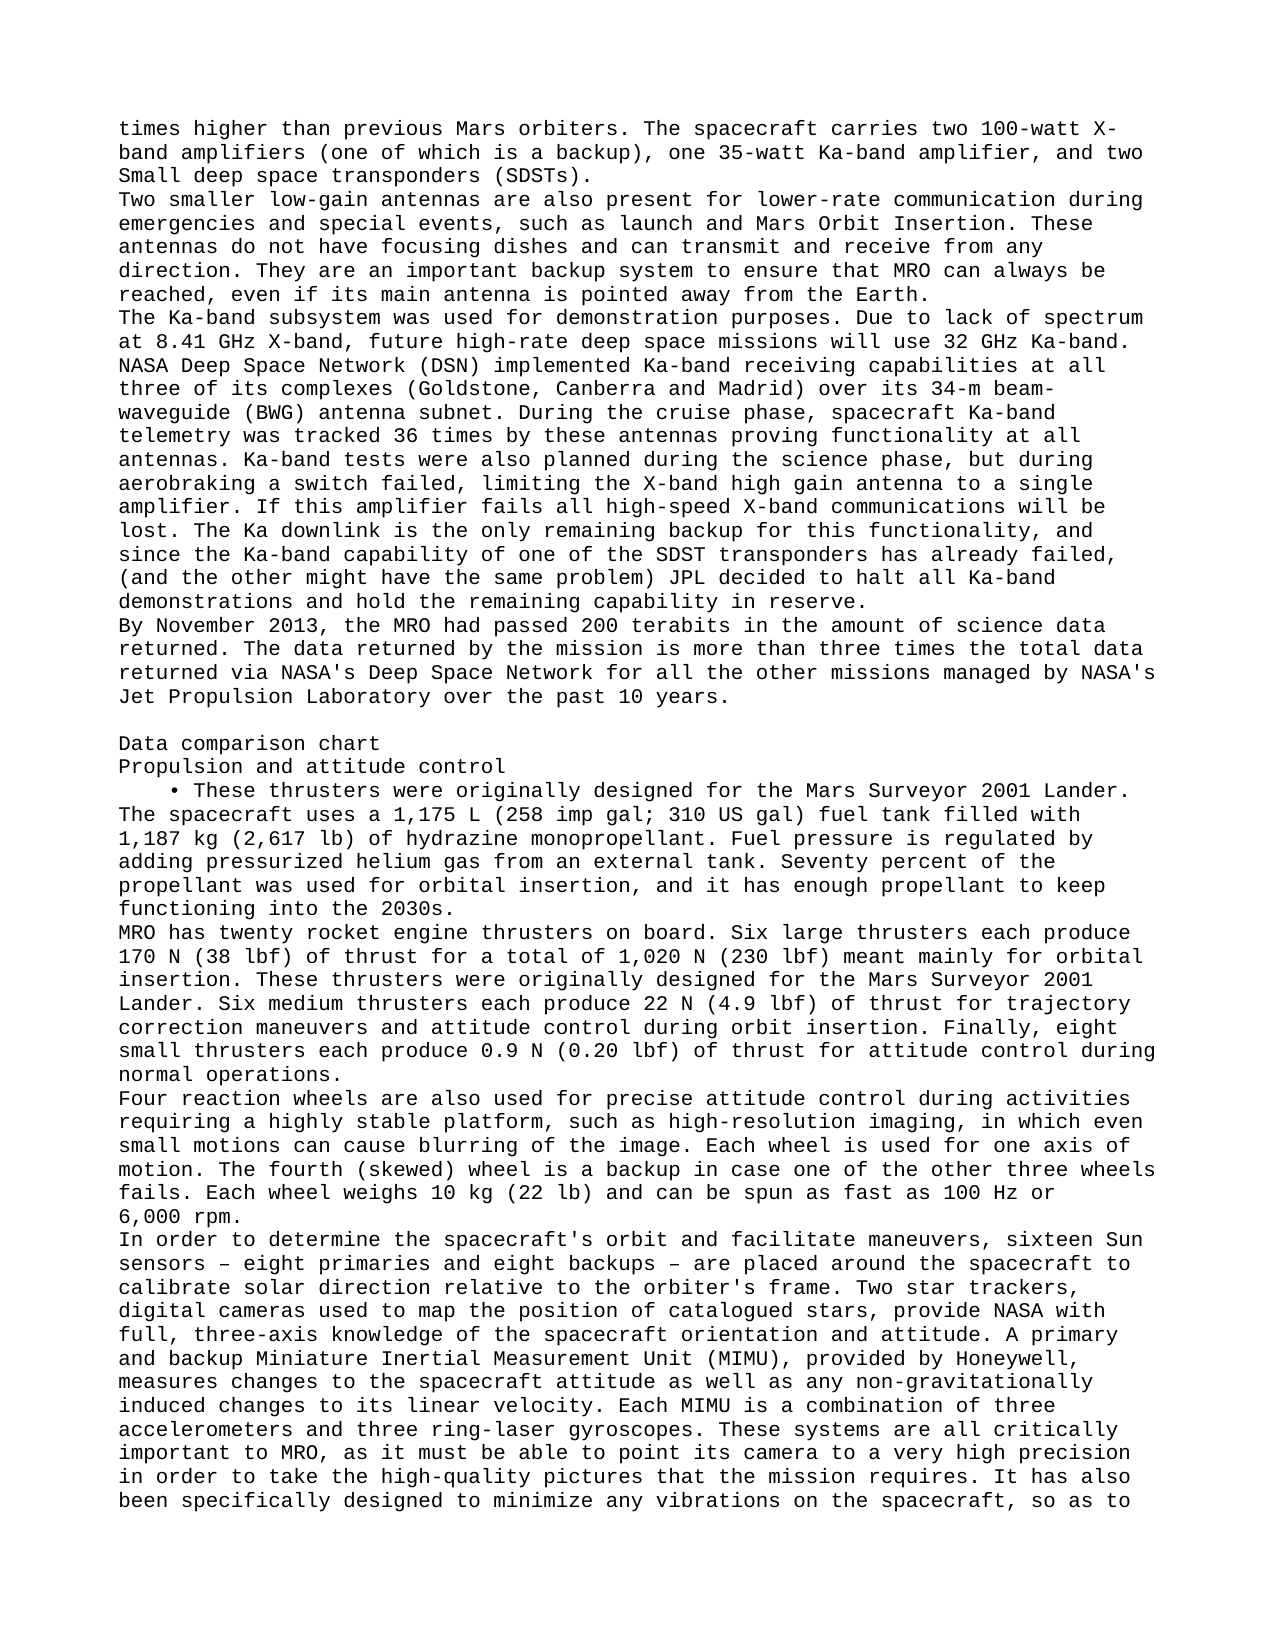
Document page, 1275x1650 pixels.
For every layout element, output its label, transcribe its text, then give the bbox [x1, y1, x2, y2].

text Two smaller low-gain antennas are also present for lower-rate communication during emergencies and special events, such as launch and Mars Orbit Insertion. These antennas do not have focusing dishes and can transmit and receive from any direction. They are an important backup system to ensure that MRO can always be reached, even if its main antenna is pointed away from the Earth. [118, 189, 1157, 307]
text times higher than previous Mars orbiters. The spacecraft carries two 100-watt X-band amplifiers (one of which is a backup), one 35-watt Ka-band amplifier, and two Small deep space transponders (SDSTs). [118, 118, 1157, 189]
text By November 2013, the MRO had passed 200 terabits in the amount of science data returned. The data returned by the mission is more than three times the total data returned via NASA's Deep Space Network for all the other missions managed by NASA's Jet Propulsion Laboratory over the past 10 years. [118, 615, 1157, 709]
text Propulsion and attitude control [118, 757, 1157, 780]
text The Ka-band subsystem was used for demonstration purposes. Due to lack of spectrum at 8.41 GHz X-band, future high-rate deep space missions will use 32 GHz Ka-band. NASA Deep Space Network (DSN) implemented Ka-band receiving capabilities at all three of its complexes (Goldstone, Canberra and Madrid) over its 34-m beam-waveguide (BWG) antenna subnet. During the cruise phase, spacecraft Ka-band telemetry was tracked 36 times by these antennas proving functionality at all antennas. Ka-band tests were also planned during the science phase, but during aerobraking a switch failed, limiting the X-band high gain antenna to a single amplifier. If this amplifier fails all high-speed X-band communications will be lost. The Ka downlink is the only remaining backup for this functionality, and since the Ka-band capability of one of the SDST transponders has already failed, (and the other might have the same problem) JPL decided to halt all Ka-band demonstrations and hold the remaining capability in reserve. [118, 307, 1157, 615]
text Four reaction wheels are also used for precise attitude control during activities requiring a highly stable platform, such as high-resolution imaging, in which even small motions can cause blurring of the image. Each wheel is used for one axis of motion. The fourth (skewed) wheel is a backup in case one of the other three wheels fails. Each wheel weighs 10 kg (22 lb) and can be spun as fast as 100 Hz or 6,000 rpm. [118, 1088, 1157, 1229]
text MRO has twenty rocket engine thrusters on board. Six large thrusters each produce 170 N (38 lbf) of thrust for a total of 1,020 N (230 lbf) meant mainly for orbital insertion. These thrusters were originally designed for the Mars Surveyor 2001 Lander. Six medium thrusters each produce 22 N (4.9 lbf) of thrust for trajectory correction maneuvers and attitude control during orbit insertion. Finally, eight small thrusters each produce 0.9 N (0.20 lbf) of thrust for attitude control during normal operations. [118, 922, 1157, 1088]
text Data comparison chart [118, 733, 1157, 757]
text In order to determine the spacecraft's orbit and facilitate maneuvers, sixteen Sun sensors – eight primaries and eight backups – are placed around the spacecraft to calibrate solar direction relative to the orbiter's frame. Two star trackers, digital cameras used to map the position of catalogued stars, provide NASA with full, three-axis knowledge of the spacecraft orientation and attitude. A primary and backup Miniature Inertial Measurement Unit (MIMU), provided by Honeywell, measures changes to the spacecraft attitude as well as any non-gravitationally induced changes to its linear velocity. Each MIMU is a combination of three accelerometers and three ring-laser gyroscopes. These systems are all critically important to MRO, as it must be able to point its camera to a very high precision in order to take the high-quality pictures that the mission requires. It has also been specifically designed to minimize any vibrations on the spacecraft, so as to [118, 1229, 1157, 1513]
text • These thrusters were originally designed for the Mars Surveyor 2001 Lander. [118, 780, 1157, 804]
text The spacecraft uses a 1,175 L (258 imp gal; 310 US gal) fuel tank filled with 1,187 kg (2,617 lb) of hydrazine monopropellant. Fuel pressure is regulated by adding pressurized helium gas from an external tank. Seventy percent of the propellant was used for orbital insertion, and it has enough propellant to keep functioning into the 2030s. [118, 804, 1157, 922]
